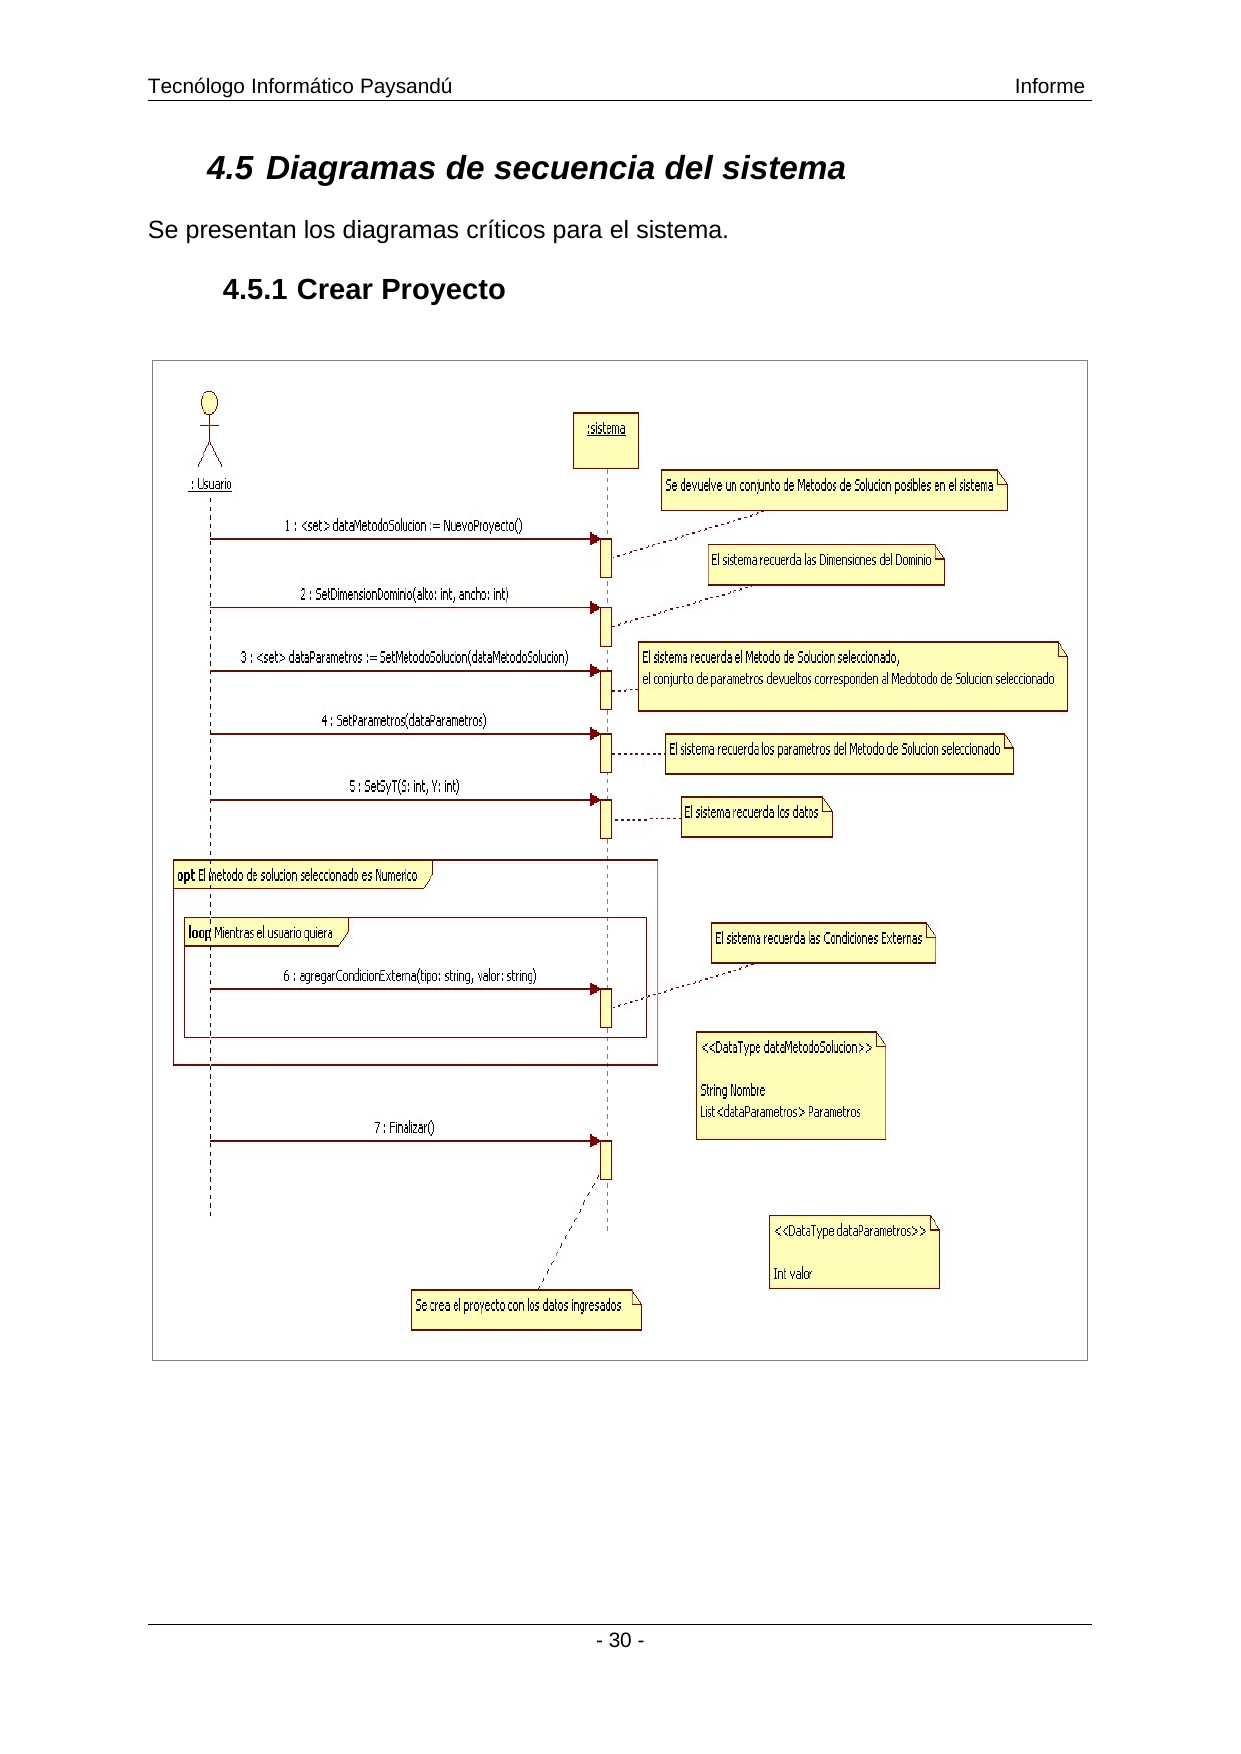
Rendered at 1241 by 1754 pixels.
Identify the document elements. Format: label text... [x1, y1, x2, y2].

subtitle Crear Proyecto [223, 272, 1092, 306]
picture [153, 362, 1087, 1360]
text Se presentan los diagramas críticos para el sistema. [148, 215, 1092, 244]
subtitle Diagramas de secuencia del sistema [207, 148, 1092, 186]
